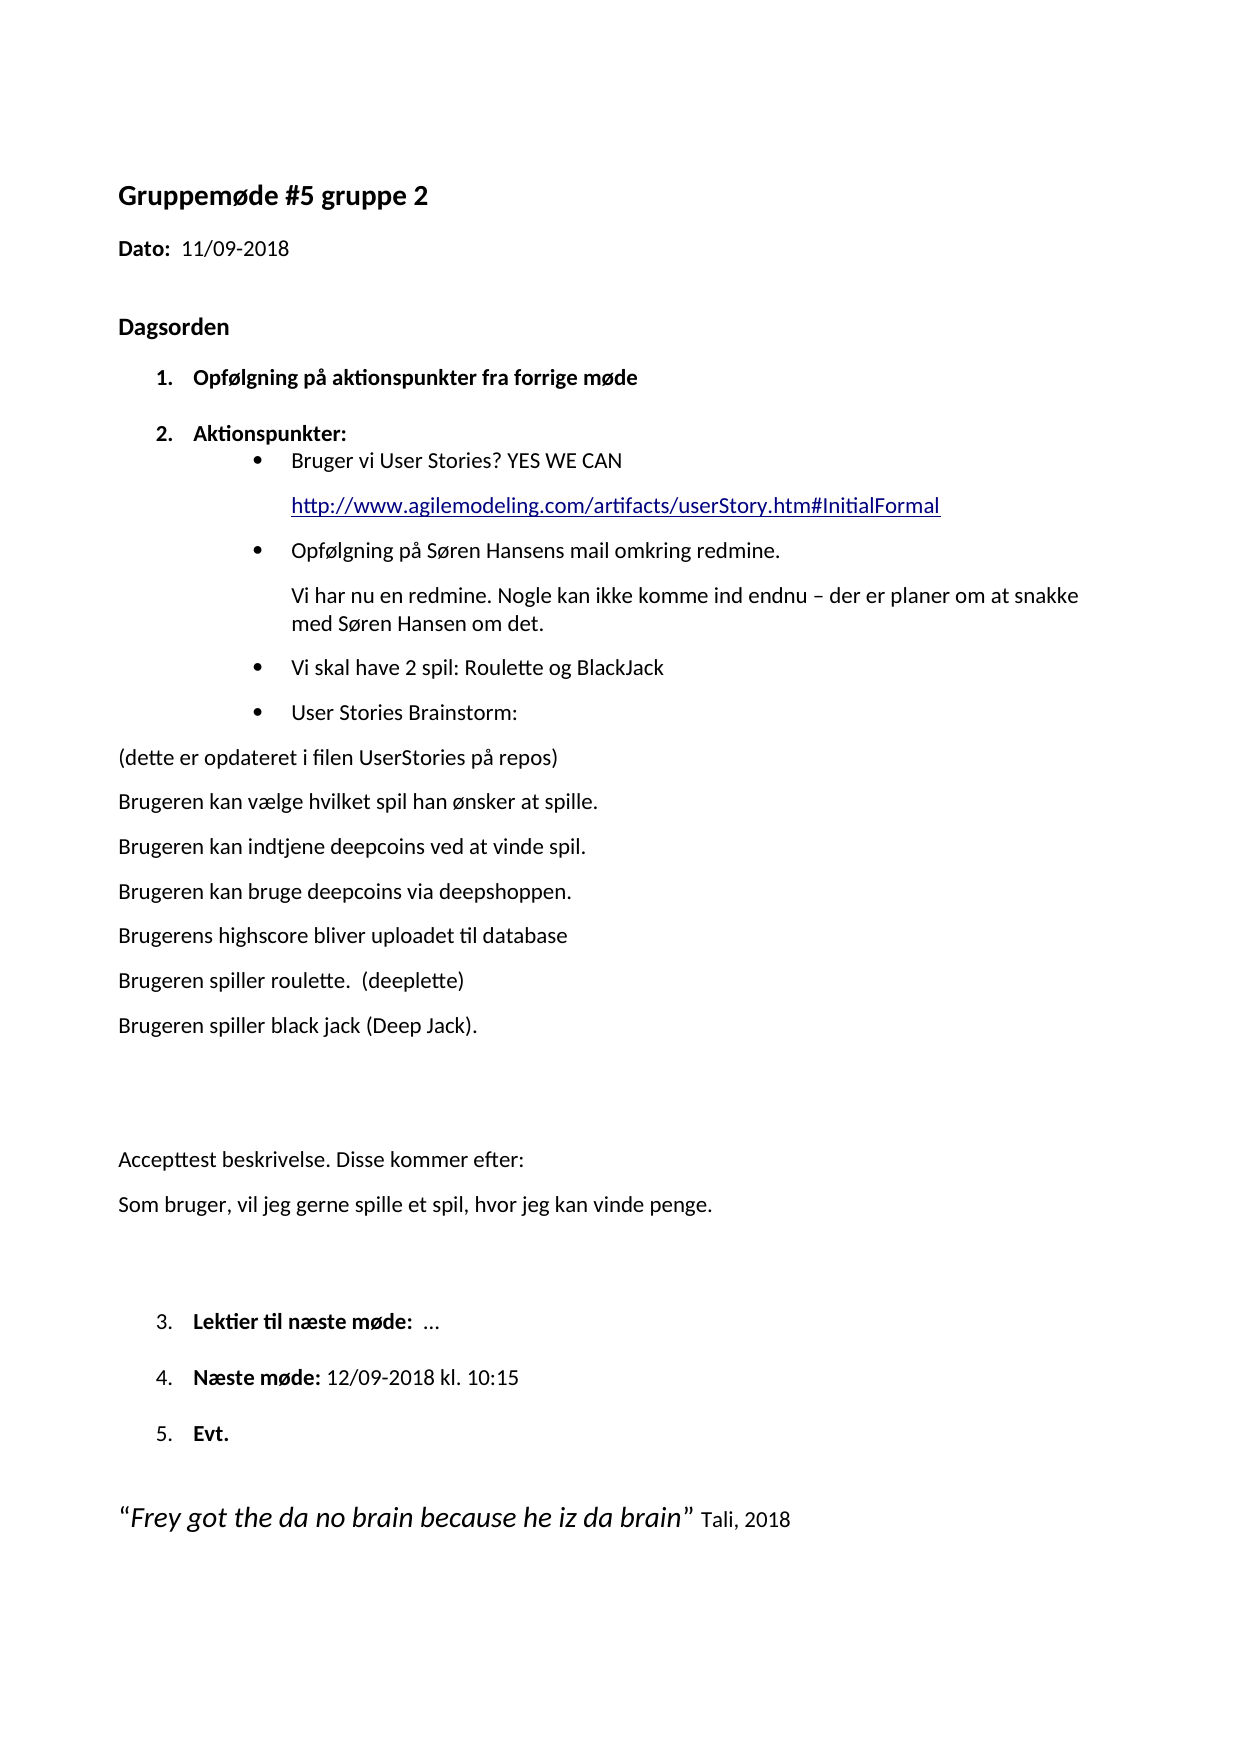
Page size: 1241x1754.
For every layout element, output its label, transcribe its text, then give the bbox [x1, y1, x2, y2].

text Brugeren spiller black jack (Deep Jack). [118, 1011, 1122, 1039]
text “Frey got the da no brain because he iz da brain” Tali, 2018 [118, 1499, 1122, 1535]
text Gruppemøde #5 gruppe 2 [118, 177, 1122, 213]
text Brugeren kan indtjene deepcoins ved at vinde spil. [118, 832, 1122, 860]
list Opfølgning på Søren Hansens mail omkring redmine. [253, 536, 1122, 564]
list Lektier til næste møde: … [156, 1307, 1122, 1335]
text Dato: 11/09-2018 [118, 234, 1122, 262]
list Opfølgning på aktionspunkter fra forrige møde [156, 363, 1122, 391]
list Bruger vi User Stories? YES WE CAN [253, 447, 1122, 475]
text Brugeren kan bruge deepcoins via deepshoppen. [118, 877, 1122, 905]
text Brugeren spiller roulette. (deeplette) [118, 966, 1122, 994]
text Dagsorden [118, 311, 1122, 342]
list Næste møde: 12/09-2018 kl. 10:15 [156, 1363, 1122, 1391]
list Aktionspunkter: [156, 419, 1122, 447]
text Accepttest beskrivelse. Disse kommer efter: [118, 1145, 1122, 1173]
list User Stories Brainstorm: [253, 698, 1122, 726]
text Brugerens highscore bliver uploadet til database [118, 922, 1122, 949]
text Brugeren kan vælge hvilket spil han ønsker at spille. [118, 787, 1122, 816]
text (dette er opdateret i filen UserStories på repos) [118, 743, 1122, 771]
text Som bruger, vil jeg gerne spille et spil, hvor jeg kan vinde penge. [118, 1190, 1122, 1218]
list Vi skal have 2 spil: Roulette og BlackJack [253, 653, 1122, 681]
list Vi har nu en redmine. Nogle kan ikke komme ind endnu – der er planer om at snakke med Søren Hansen om det. [291, 581, 1122, 637]
list Evt. [156, 1419, 1122, 1447]
list http://www.agilemodeling.com/artifacts/userStory.htm#InitialFormal [291, 491, 1122, 519]
